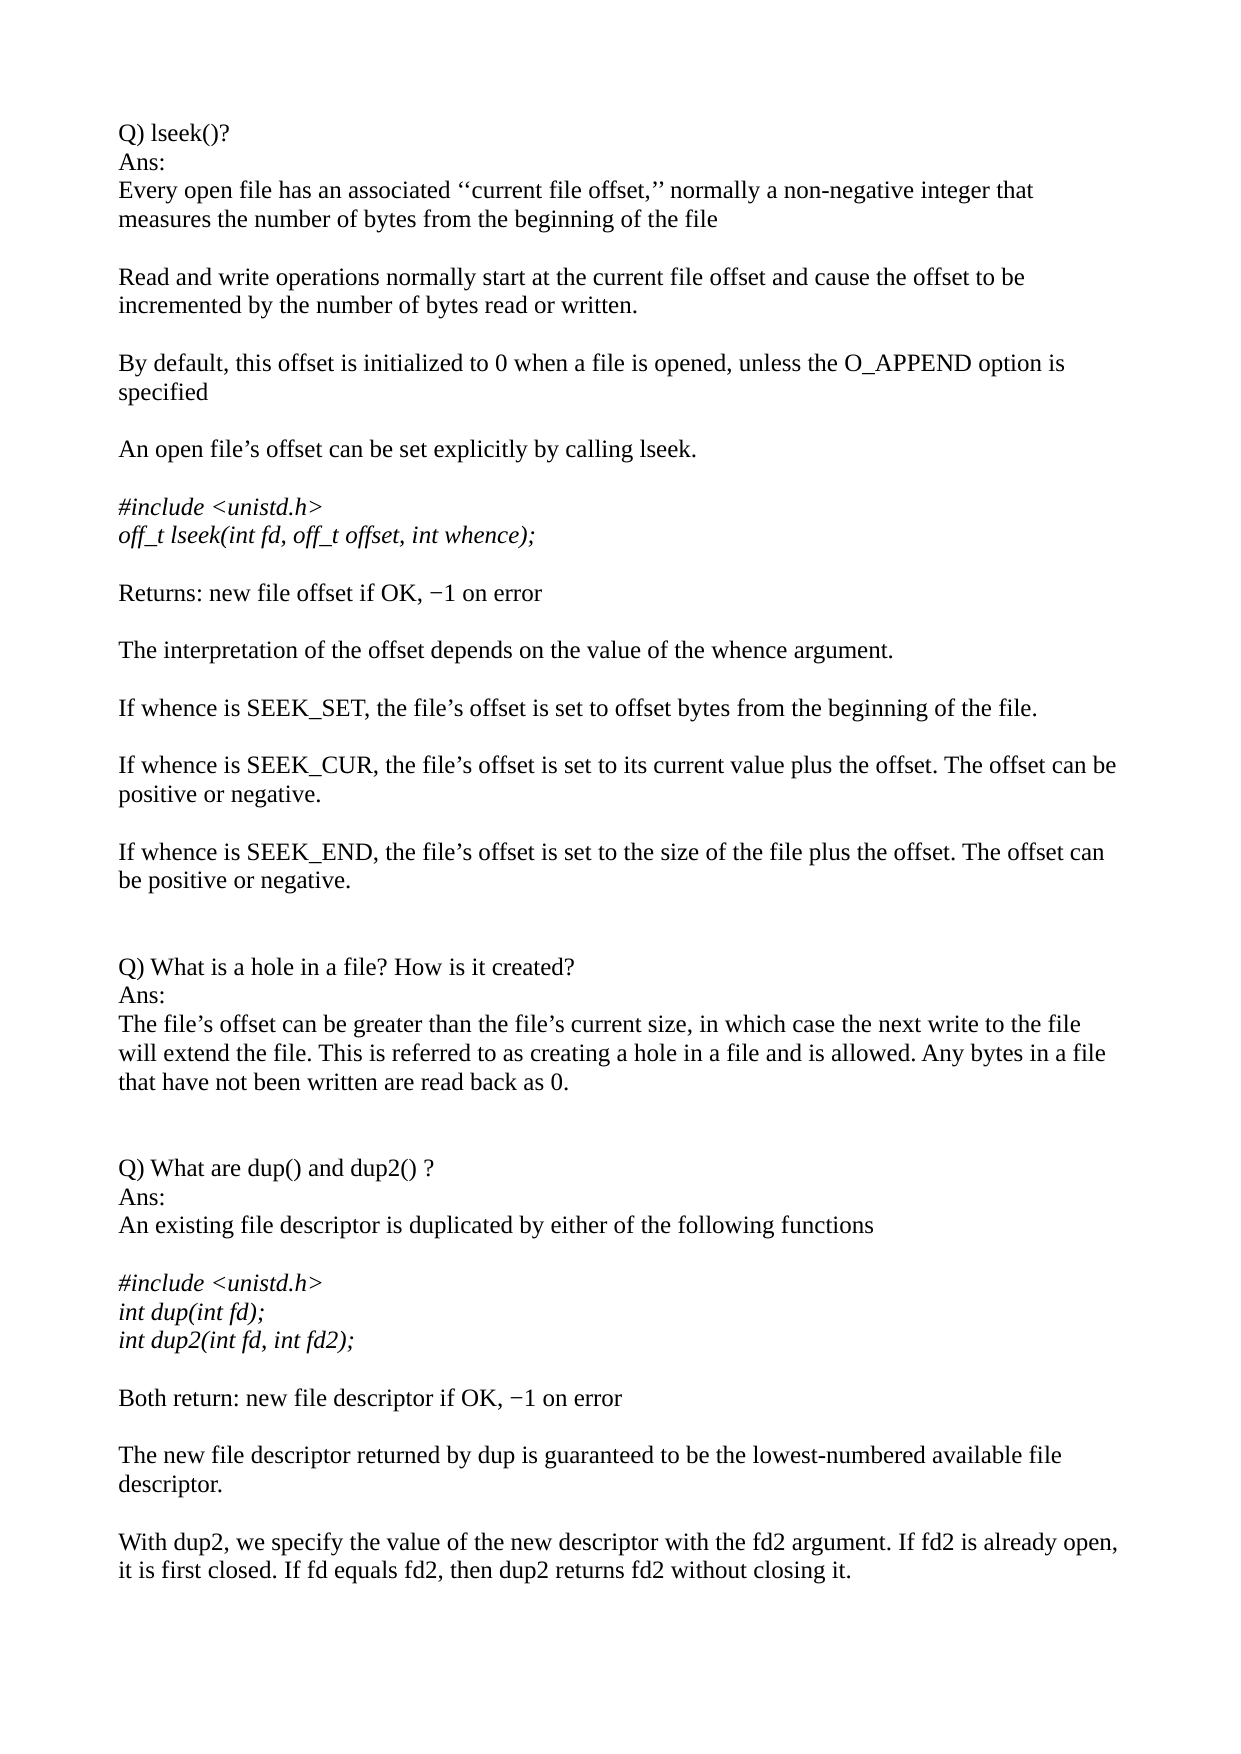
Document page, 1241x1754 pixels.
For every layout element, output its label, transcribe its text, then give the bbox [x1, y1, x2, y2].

text An open file’s offset can be set explicitly by calling lseek. [118, 434, 1122, 463]
text Ans: [118, 981, 1122, 1009]
text Q) What is a hole in a file? How is it created? [118, 952, 1122, 981]
text The file’s offset can be greater than the file’s current size, in which case the next write to the file will extend the file. This is referred to as creating a hole in a file and is allowed. Any bytes in a file that have not been written are read back as 0. [118, 1009, 1122, 1096]
text Read and write operations normally start at the current file offset and cause the offset to be incremented by the number of bytes read or written. [118, 262, 1122, 319]
text The new file descriptor returned by dup is guaranteed to be the lowest-numbered available file descriptor. [118, 1441, 1122, 1498]
text #include <unistd.h> [118, 1268, 1122, 1297]
text If whence is SEEK_CUR, the file’s offset is set to its current value plus the offset. The offset can be positive or negative. [118, 751, 1122, 808]
text off_t lseek(int fd, off_t offset, int whence); [118, 521, 1122, 549]
text Ans: [118, 147, 1122, 176]
text Every open file has an associated ‘‘current file offset,’’ normally a non-negative integer that measures the number of bytes from the beginning of the file [118, 176, 1122, 233]
text Ans: [118, 1182, 1122, 1211]
text The interpretation of the offset depends on the value of the whence argument. [118, 636, 1122, 664]
text If whence is SEEK_END, the file’s offset is set to the size of the file plus the offset. The offset can be positive or negative. [118, 837, 1122, 894]
text int dup(int fd); [118, 1297, 1122, 1326]
text #include <unistd.h> [118, 492, 1122, 521]
text Q) lseek()? [118, 118, 1122, 147]
text int dup2(int fd, int fd2); [118, 1326, 1122, 1354]
text Q) What are dup() and dup2() ? [118, 1153, 1122, 1182]
text With dup2, we specify the value of the new descriptor with the fd2 argument. If fd2 is already open, it is first closed. If fd equals fd2, then dup2 returns fd2 without closing it. [118, 1527, 1122, 1584]
text By default, this offset is initialized to 0 when a file is opened, unless the O_APPEND option is specified [118, 348, 1122, 406]
text Returns: new file offset if OK, −1 on error [118, 578, 1122, 607]
text If whence is SEEK_SET, the file’s offset is set to offset bytes from the beginning of the file. [118, 693, 1122, 722]
text Both return: new file descriptor if OK, −1 on error [118, 1383, 1122, 1412]
text An existing file descriptor is duplicated by either of the following functions [118, 1211, 1122, 1239]
